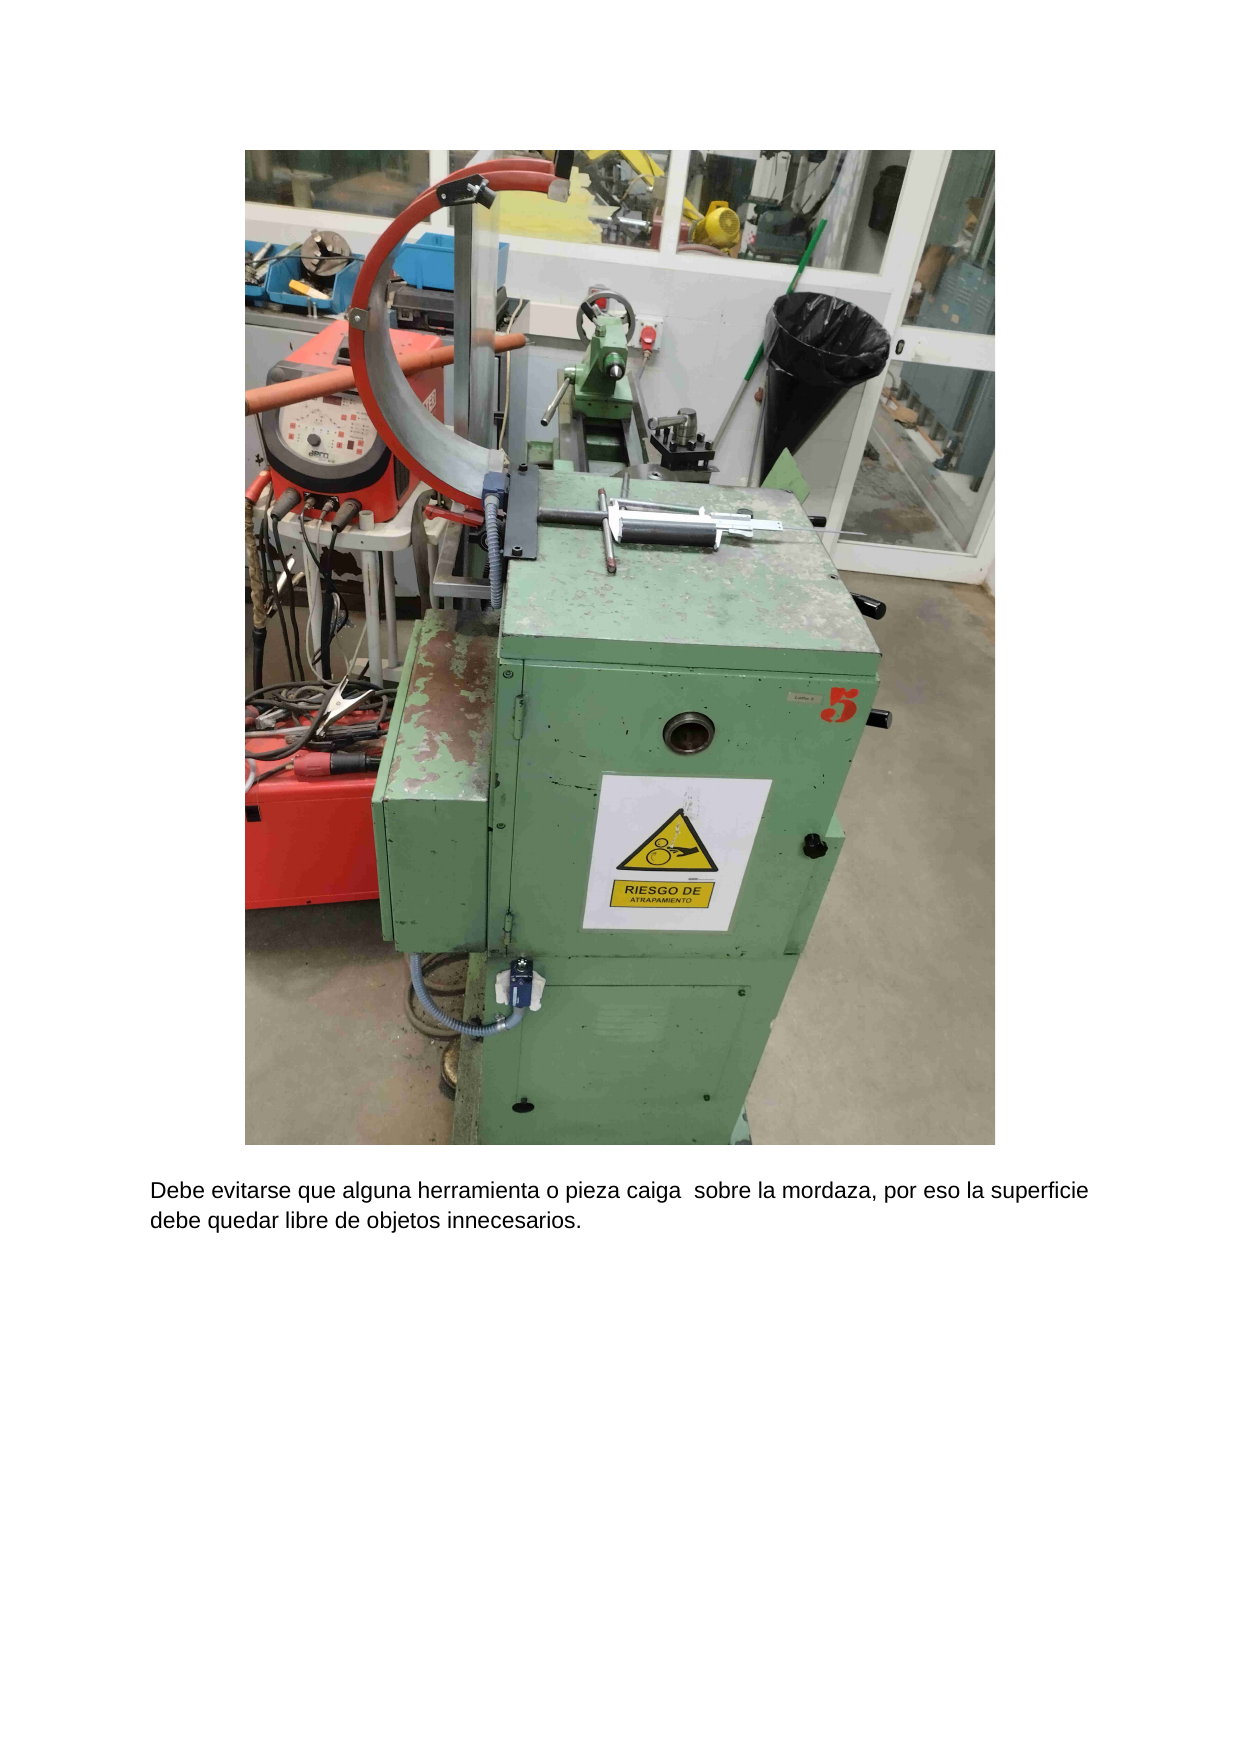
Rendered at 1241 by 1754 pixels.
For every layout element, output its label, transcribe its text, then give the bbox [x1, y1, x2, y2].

picture [245, 150, 995, 1145]
text Debe evitarse que alguna herramienta o pieza caiga sobre la mordaza, por eso la superficie debe quedar libre de objetos innecesarios. [150, 1177, 1090, 1234]
